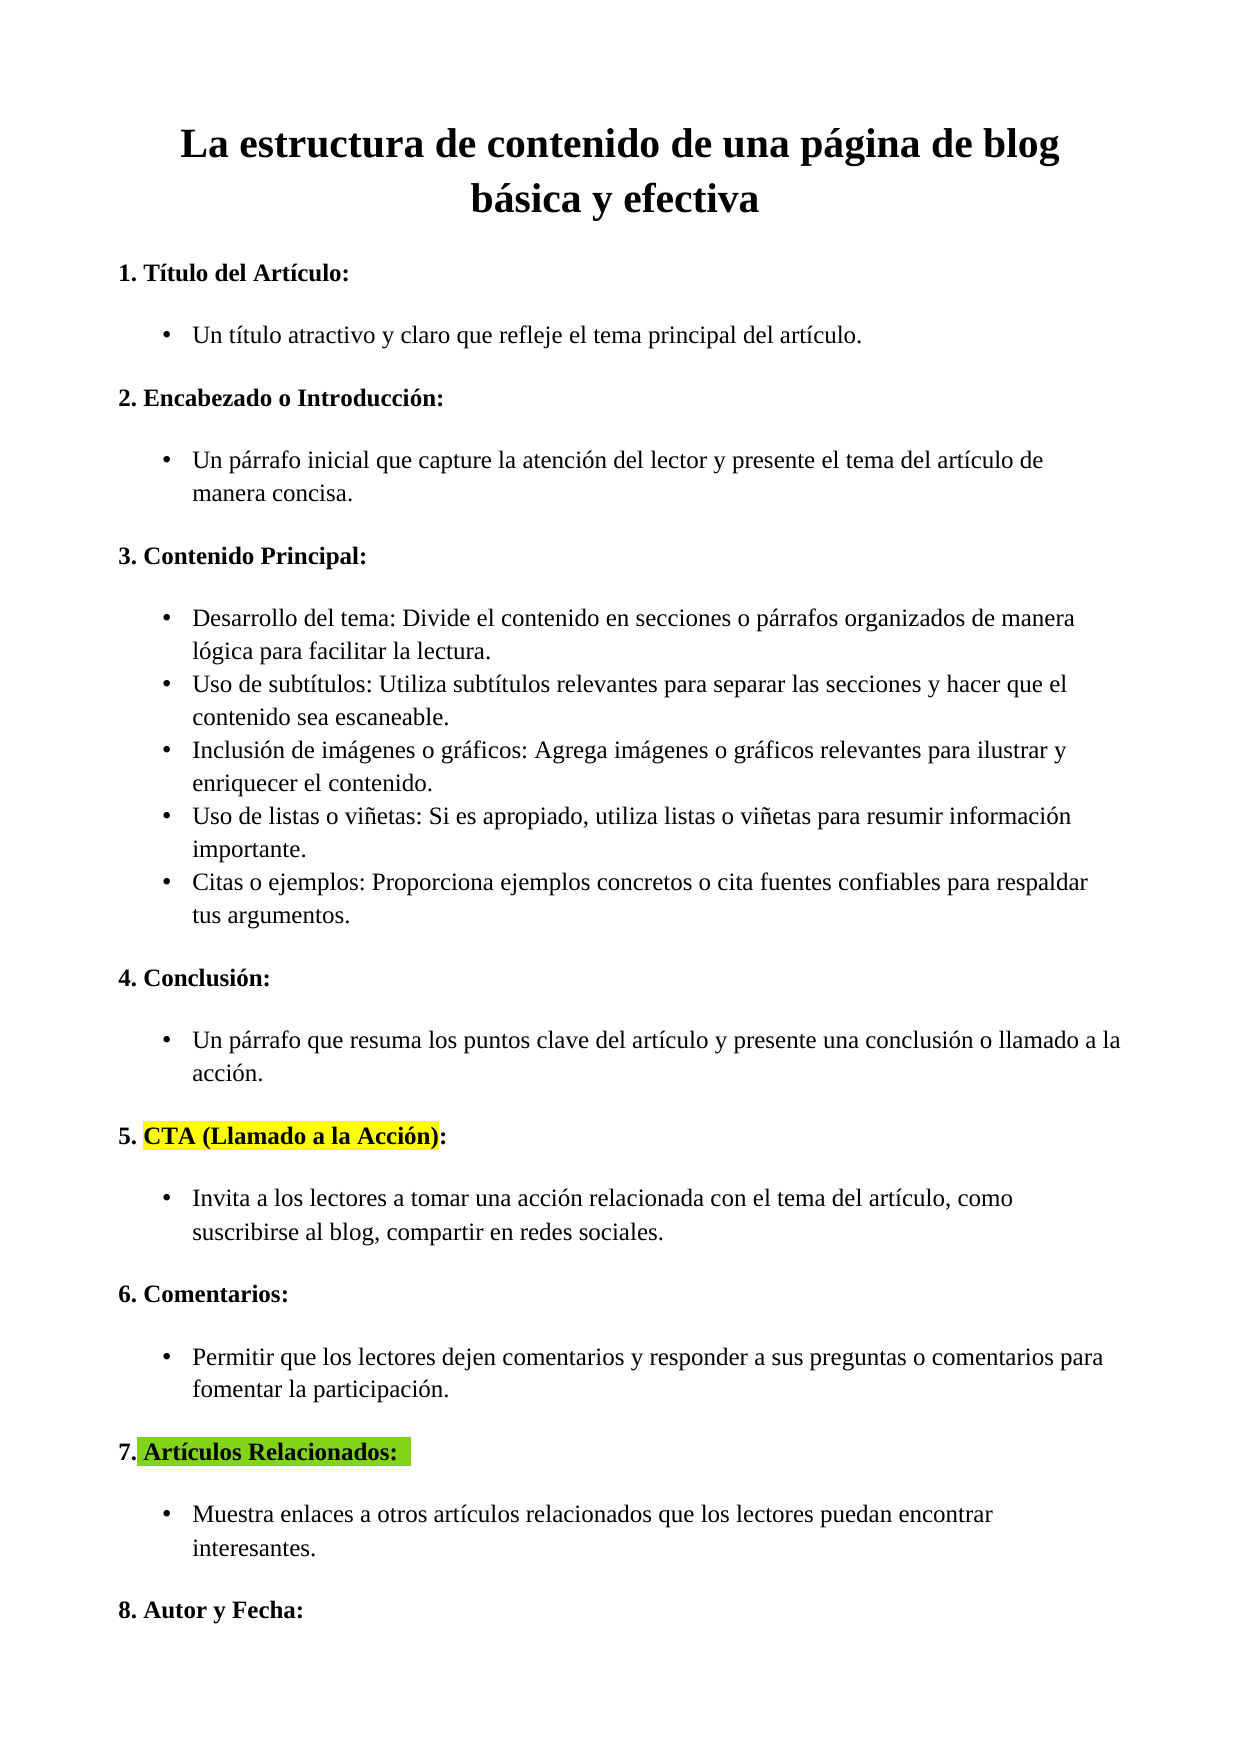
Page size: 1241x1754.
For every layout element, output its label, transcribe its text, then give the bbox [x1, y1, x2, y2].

text 1. Título del Artículo: [118, 258, 1122, 287]
list Invita a los lectores a tomar una acción relacionada con el tema del artículo, como suscribirse al blog, compartir en redes sociales. [162, 1183, 1122, 1245]
list Un párrafo inicial que capture la atención del lector y presente el tema del artículo de manera concisa. [162, 445, 1122, 507]
list Un título atractivo y claro que refleje el tema principal del artículo. [162, 320, 1122, 349]
text 4. Conclusión: [118, 963, 1122, 992]
list Muestra enlaces a otros artículos relacionados que los lectores puedan encontrar interesantes. [162, 1499, 1122, 1561]
list Inclusión de imágenes o gráficos: Agrega imágenes o gráficos relevantes para ilustrar y enriquecer el contenido. [162, 735, 1122, 797]
list Un párrafo que resuma los puntos clave del artículo y presente una conclusión o llamado a la acción. [162, 1026, 1122, 1087]
text 8. Autor y Fecha: [118, 1595, 1122, 1624]
text 2. Encabezado o Introducción: [118, 383, 1122, 412]
list Desarrollo del tema: Divide el contenido en secciones o párrafos organizados de manera lógica para facilitar la lectura. [162, 603, 1122, 665]
text 5. CTA (Llamado a la Acción): [118, 1121, 1122, 1150]
list Citas o ejemplos: Proporciona ejemplos concretos o cita fuentes confiables para respaldar tus argumentos. [162, 867, 1122, 929]
text 7. Artículos Relacionados: [118, 1437, 1122, 1466]
text La estructura de contenido de una página de blog básica y efectiva [118, 118, 1122, 221]
list Uso de subtítulos: Utiliza subtítulos relevantes para separar las secciones y hacer que el contenido sea escaneable. [162, 669, 1122, 731]
text 3. Contenido Principal: [118, 541, 1122, 569]
list Permitir que los lectores dejen comentarios y responder a sus preguntas o comentarios para fomentar la participación. [162, 1342, 1122, 1403]
list Uso de listas o viñetas: Si es apropiado, utiliza listas o viñetas para resumir información importante. [162, 801, 1122, 863]
text 6. Comentarios: [118, 1279, 1122, 1308]
